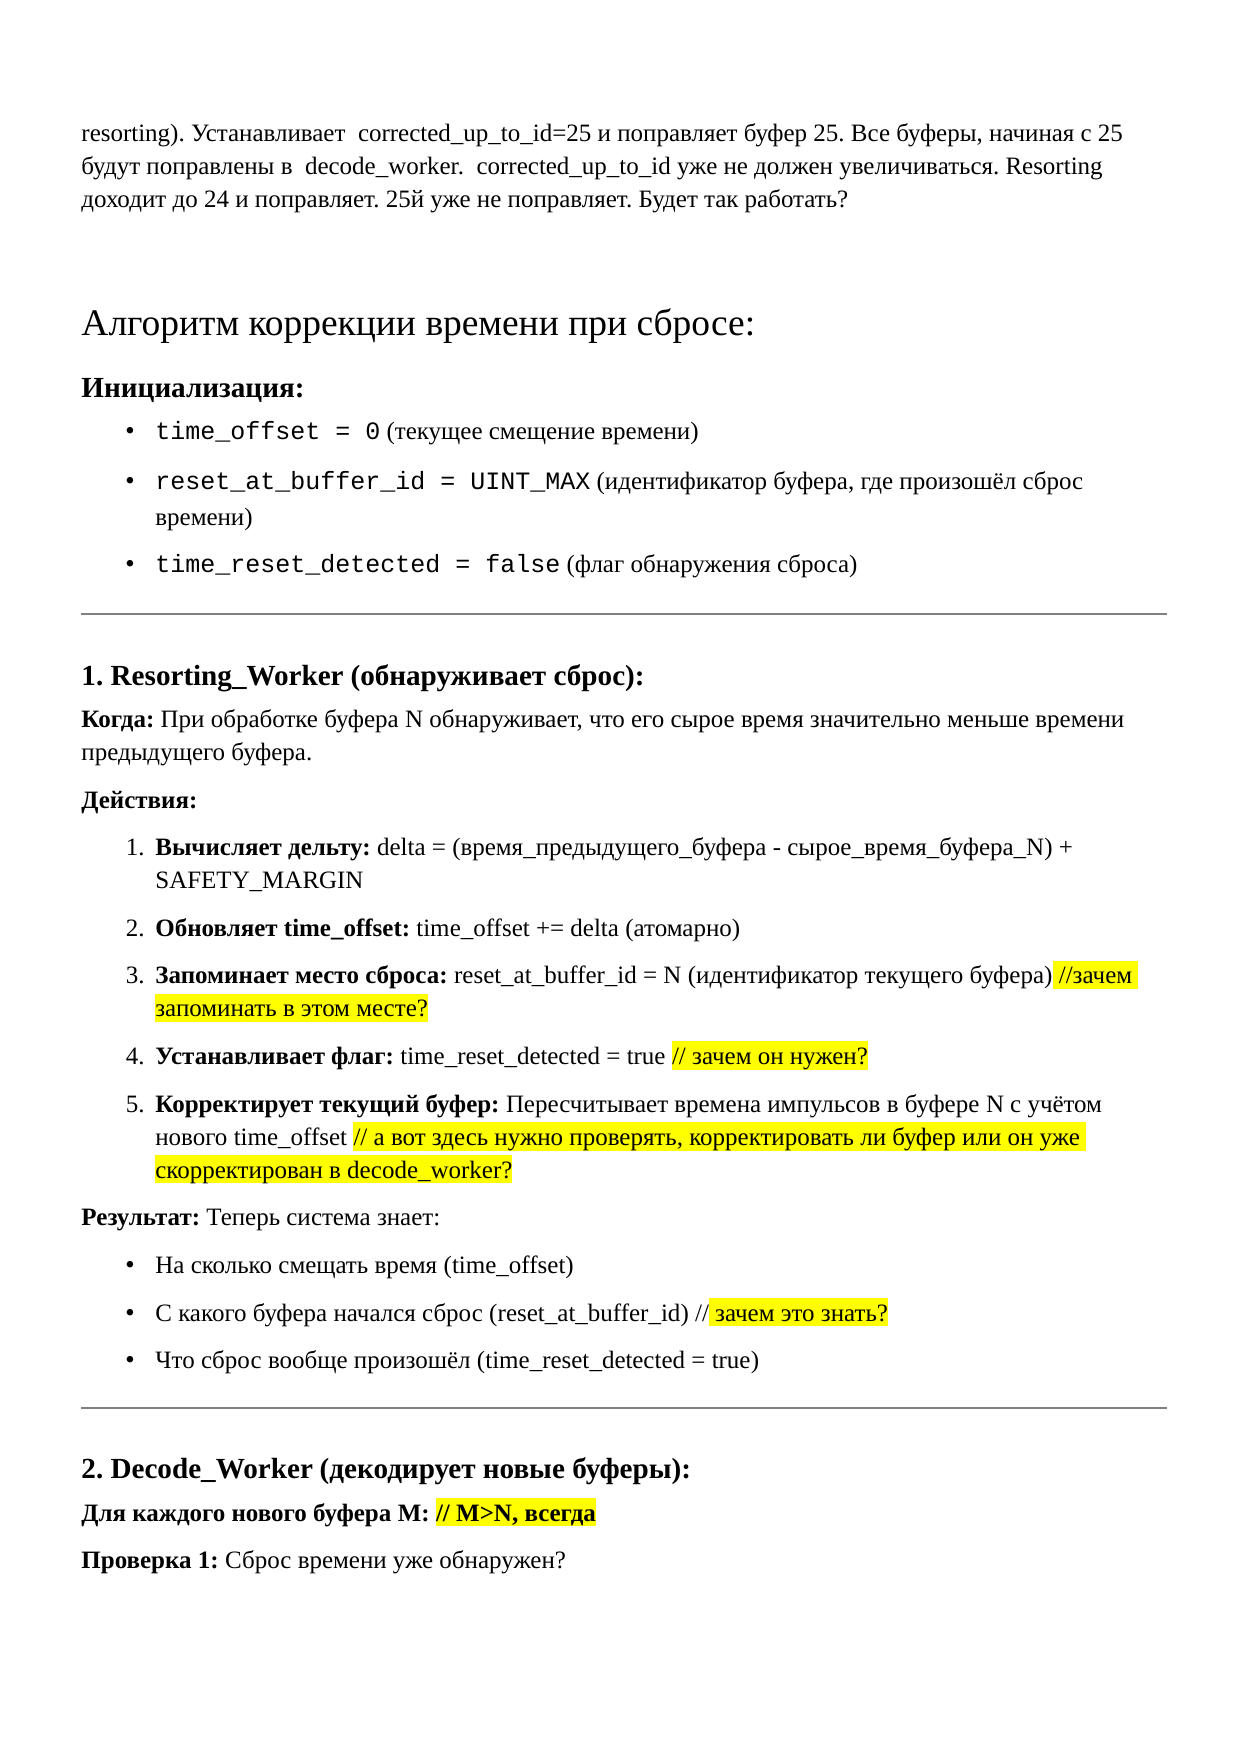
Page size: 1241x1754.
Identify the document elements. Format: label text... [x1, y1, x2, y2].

list Устанавливает флаг: time_reset_detected = true // зачем он нужен? [126, 1041, 1167, 1070]
text resorting). Устанавливает corrected_up_to_id=25 и поправляет буфер 25. Все буферы, начиная c 25 будут поправлены в decode_worker. corrected_up_to_id уже не должен увеличиваться. Resorting доходит до 24 и поправляет. 25й уже не поправляет. Будет так работать? [81, 118, 1167, 213]
subtitle Инициализация: [81, 370, 1167, 404]
list Вычисляет дельту: delta = (время_предыдущего_буфера - сырое_время_буфера_N) + SAFETY_MARGIN [126, 832, 1167, 894]
subtitle 2. Decode_Worker (декодирует новые буферы): [81, 1452, 1167, 1485]
list time_offset = 0 (текущее смещение времени) [126, 416, 1167, 447]
subtitle 1. Resorting_Worker (обнаруживает сброс): [81, 658, 1167, 692]
text Результат: Теперь система знает: [81, 1202, 1167, 1231]
list reset_at_buffer_id = UINT_MAX (идентификатор буфера, где произошёл сброс времени) [126, 466, 1167, 530]
list Обновляет time_offset: time_offset += delta (атомарно) [126, 913, 1167, 942]
text Проверка 1: Сброс времени уже обнаружен? [81, 1545, 1167, 1574]
text Для каждого нового буфера M: // М>N, всегда [81, 1498, 1167, 1526]
list На сколько смещать время (time_offset) [126, 1250, 1167, 1279]
subtitle Алгоритм коррекции времени при сбросе: [81, 300, 1167, 343]
list Запоминает место сброса: reset_at_buffer_id = N (идентификатор текущего буфера) //зачем запоминать в этом месте? [126, 961, 1167, 1022]
text Когда: При обработке буфера N обнаруживает, что его сырое время значительно меньше времени предыдущего буфера. [81, 704, 1167, 766]
list time_reset_detected = false (флаг обнаружения сброса) [126, 549, 1167, 580]
text Действия: [81, 785, 1167, 813]
list С какого буфера начался сброс (reset_at_buffer_id) // зачем это знать? [126, 1298, 1167, 1326]
list Корректирует текущий буфер: Пересчитывает времена импульсов в буфере N с учётом нового time_offset // а вот здесь нужно проверять, корректировать ли буфер или он уже скорректирован в decode_worker? [126, 1089, 1167, 1183]
list Что сброс вообще произошёл (time_reset_detected = true) [126, 1345, 1167, 1374]
